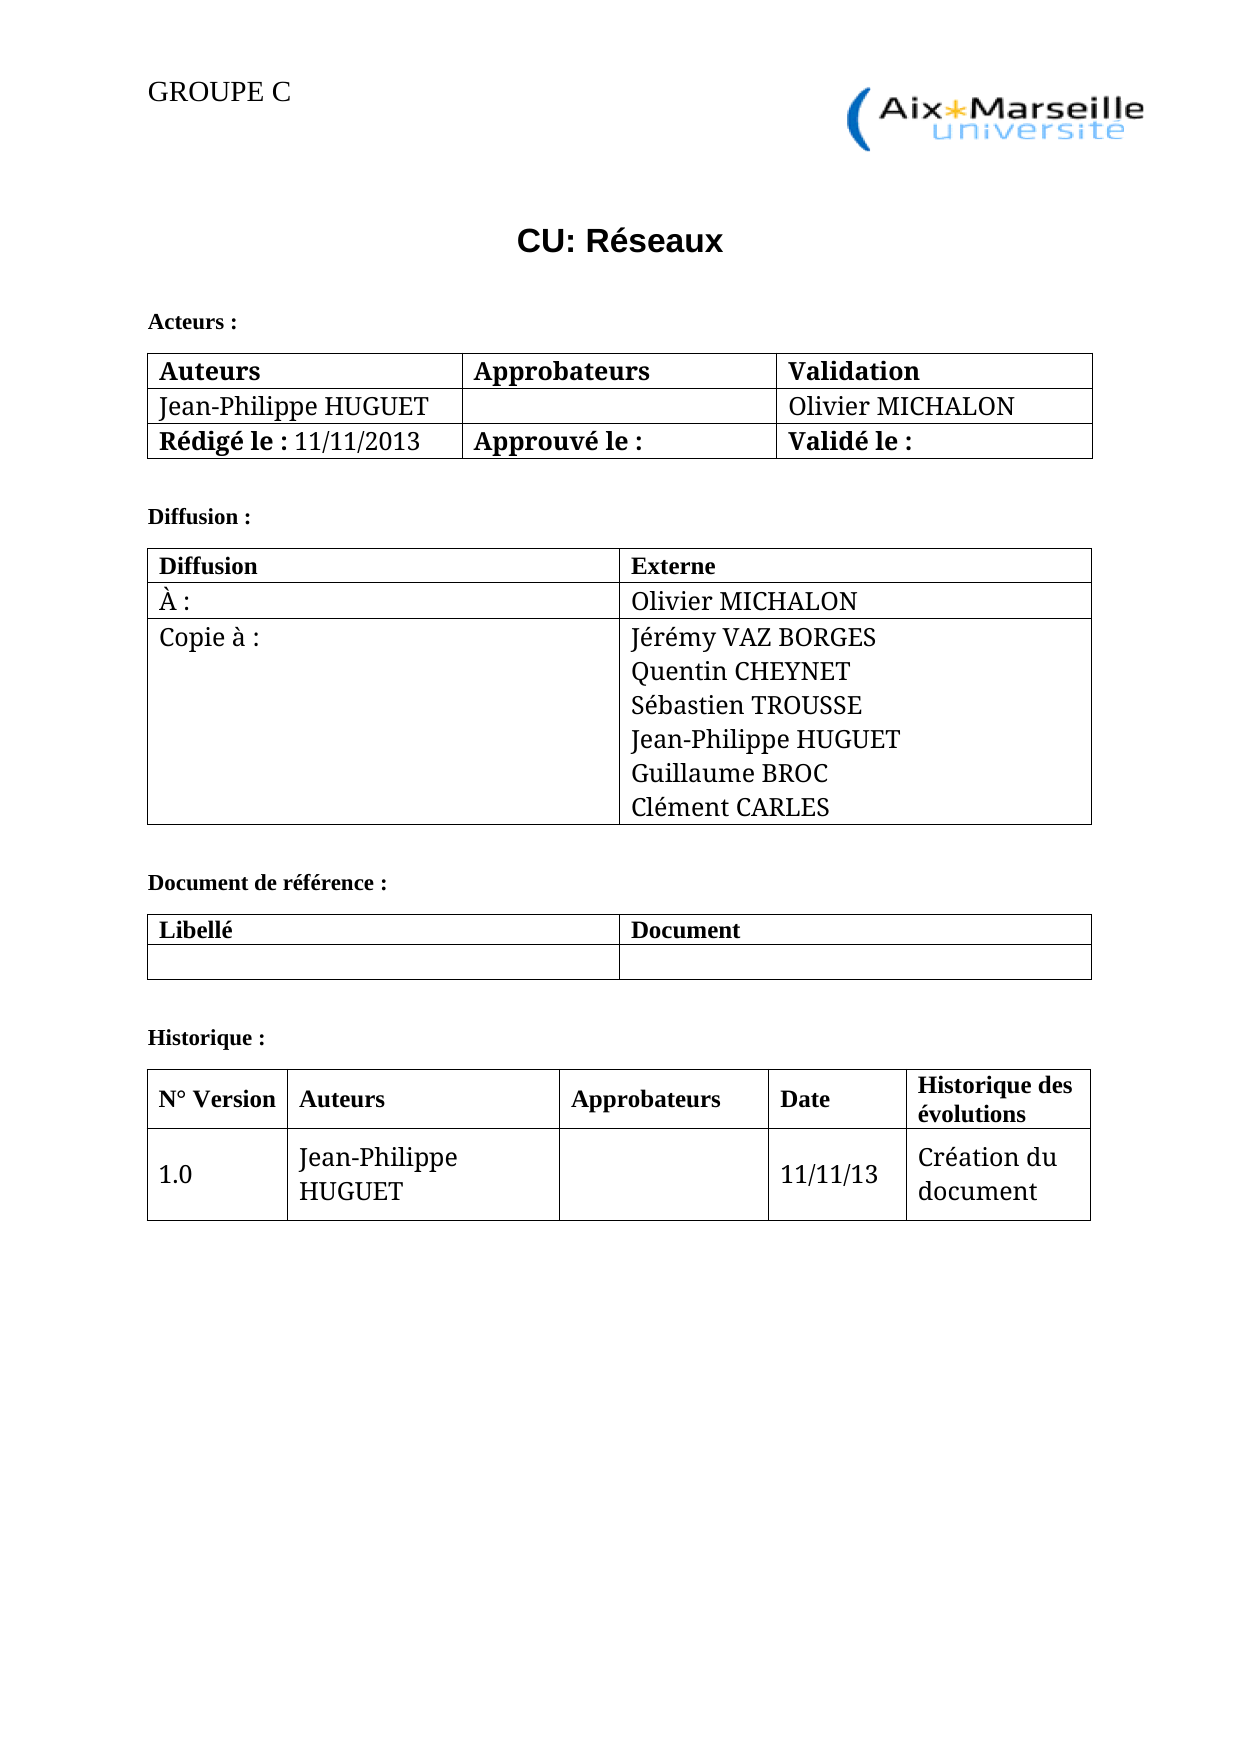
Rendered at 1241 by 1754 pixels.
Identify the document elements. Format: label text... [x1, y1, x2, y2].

table_header N° Version [148, 1070, 287, 1127]
table_cell [148, 945, 619, 979]
table_header Document [620, 915, 1091, 943]
table_header Auteurs [288, 1070, 559, 1127]
text Acteurs : [148, 308, 1093, 334]
table_cell 1.0 [148, 1129, 287, 1220]
table_header Historique des évolutions [907, 1070, 1090, 1127]
table_cell Jean-Philippe HUGUET [288, 1129, 559, 1220]
table_cell Olivier MICHALON [620, 583, 1091, 618]
table_header Validation [777, 354, 1092, 388]
table_header Externe [620, 549, 1091, 582]
table_cell Rédigé le : 11/11/2013 [148, 424, 462, 458]
table_cell Olivier MICHALON [777, 389, 1092, 423]
text Document de référence : [148, 869, 1093, 896]
text Diffusion : [148, 503, 1093, 530]
table_cell [620, 945, 1091, 979]
table_cell Création du document [907, 1129, 1090, 1220]
table_header Auteurs [148, 354, 462, 388]
table_header Libellé [148, 915, 619, 943]
table_cell Approuvé le : [463, 424, 776, 458]
text Historique : [148, 1024, 1093, 1051]
table_cell Jean-Philippe HUGUET [148, 389, 462, 423]
table_header Diffusion [148, 549, 619, 582]
table_header Date [769, 1070, 906, 1127]
table_cell Copie à : [148, 619, 619, 823]
table_cell Validé le : [777, 424, 1092, 458]
table_cell [560, 1129, 768, 1220]
table_header Approbateurs [463, 354, 776, 388]
subtitle CU: Réseaux [148, 221, 1093, 259]
table_header Approbateurs [560, 1070, 768, 1127]
table_cell 11/11/13 [769, 1129, 906, 1220]
table_cell Jérémy VAZ BORGES Quentin CHEYNET Sébastien TROUSSE Jean-Philippe HUGUET Guillaume BROC Clément CARLES [620, 619, 1091, 823]
table_cell À : [148, 583, 619, 618]
text GROUPE C [148, 74, 1093, 107]
table_cell [463, 389, 776, 423]
